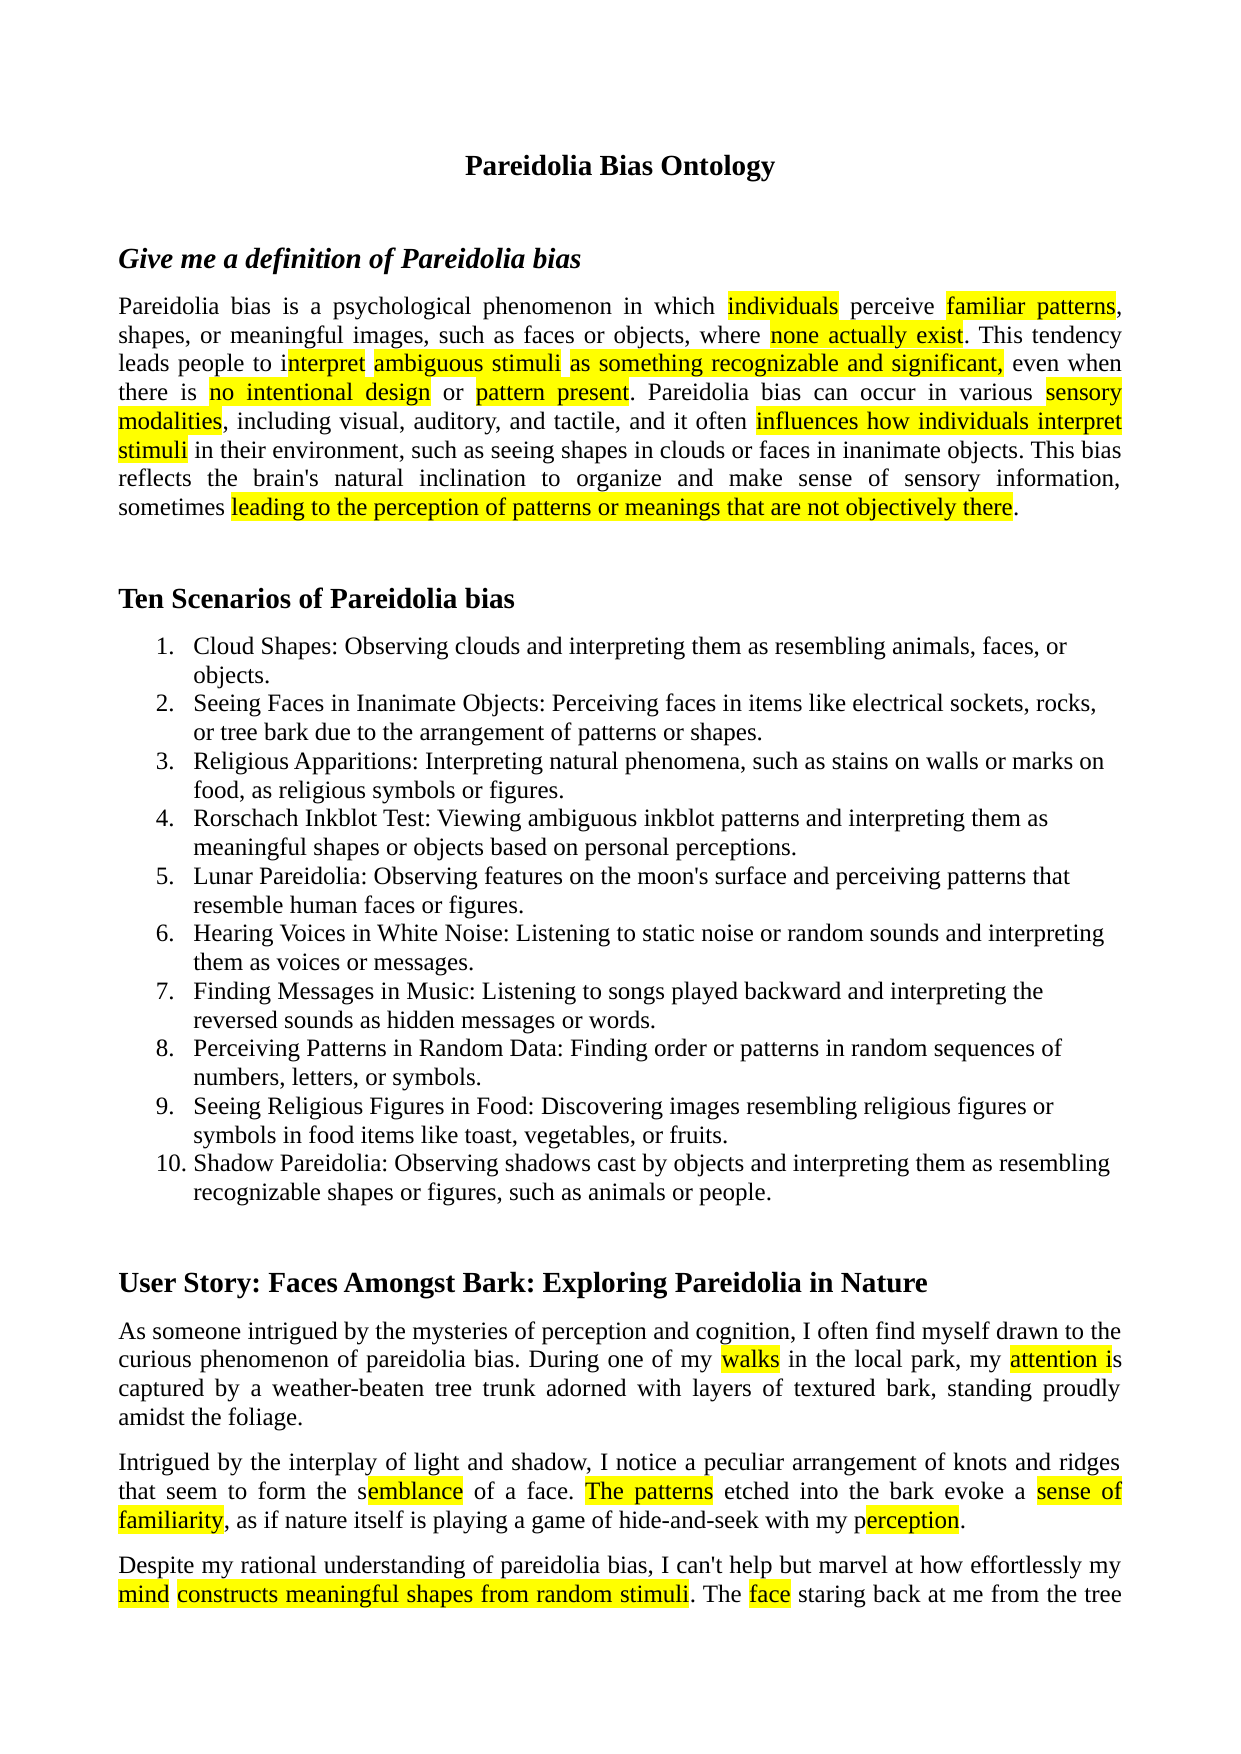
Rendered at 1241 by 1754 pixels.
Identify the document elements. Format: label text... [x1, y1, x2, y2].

list Hearing Voices in White Noise: Listening to static noise or random sounds and interpreting them as voices or messages. [156, 918, 1122, 976]
list Perceiving Patterns in Random Data: Finding order or patterns in random sequences of numbers, letters, or symbols. [156, 1033, 1122, 1091]
list Finding Messages in Music: Listening to songs played backward and interpreting the reversed sounds as hidden messages or words. [156, 976, 1122, 1033]
text Ten Scenarios of Pareidolia bias [118, 581, 1122, 614]
list Cloud Shapes: Observing clouds and interpreting them as resembling animals, faces, or objects. [156, 631, 1122, 688]
text Pareidolia bias is a psychological phenomenon in which individuals perceive familiar patterns, shapes, or meaningful images, such as faces or objects, where none actually exist. This tendency leads people to interpret ambiguous stimuli as something recognizable and significant, even when there is no intentional design or pattern present. Pareidolia bias can occur in various sensory modalities, including visual, auditory, and tactile, and it often influences how individuals interpret stimuli in their environment, such as seeing shapes in clouds or faces in inanimate objects. This bias reflects the brain's natural inclination to organize and make sense of sensory information, sometimes leading to the perception of patterns or meanings that are not objectively there. [118, 291, 1122, 521]
text User Story: Faces Amongst Bark: Exploring Pareidolia in Nature [118, 1266, 1122, 1299]
text Pareidolia Bias Ontology [118, 148, 1122, 181]
list Seeing Religious Figures in Food: Discovering images resembling religious figures or symbols in food items like toast, vegetables, or fruits. [156, 1091, 1122, 1148]
text Despite my rational understanding of pareidolia bias, I can't help but marvel at how effortlessly my mind constructs meaningful shapes from random stimuli. The face staring back at me from the tree [118, 1550, 1122, 1608]
list Shadow Pareidolia: Observing shadows cast by objects and interpreting them as resembling recognizable shapes or figures, such as animals or people. [156, 1148, 1122, 1206]
list Lunar Pareidolia: Observing features on the moon's surface and perceiving patterns that resemble human faces or figures. [156, 861, 1122, 918]
list Seeing Faces in Inanimate Objects: Perceiving faces in items like electrical sockets, rocks, or tree bark due to the arrangement of patterns or shapes. [156, 688, 1122, 746]
text Intrigued by the interplay of light and shadow, I notice a peculiar arrangement of knots and ridges that seem to form the semblance of a face. The patterns etched into the bark evoke a sense of familiarity, as if nature itself is playing a game of hide-and-seek with my perception. [118, 1447, 1122, 1534]
list Religious Apparitions: Interpreting natural phenomena, such as stains on walls or marks on food, as religious symbols or figures. [156, 746, 1122, 803]
list Rorschach Inkblot Test: Viewing ambiguous inkblot patterns and interpreting them as meaningful shapes or objects based on personal perceptions. [156, 803, 1122, 861]
text As someone intrigued by the mysteries of perception and cognition, I often find myself drawn to the curious phenomenon of pareidolia bias. During one of my walks in the local park, my attention is captured by a weather-beaten tree trunk adorned with layers of textured bark, standing proudly amidst the foliage. [118, 1316, 1122, 1431]
text Give me a definition of Pareidolia bias [118, 241, 1122, 274]
